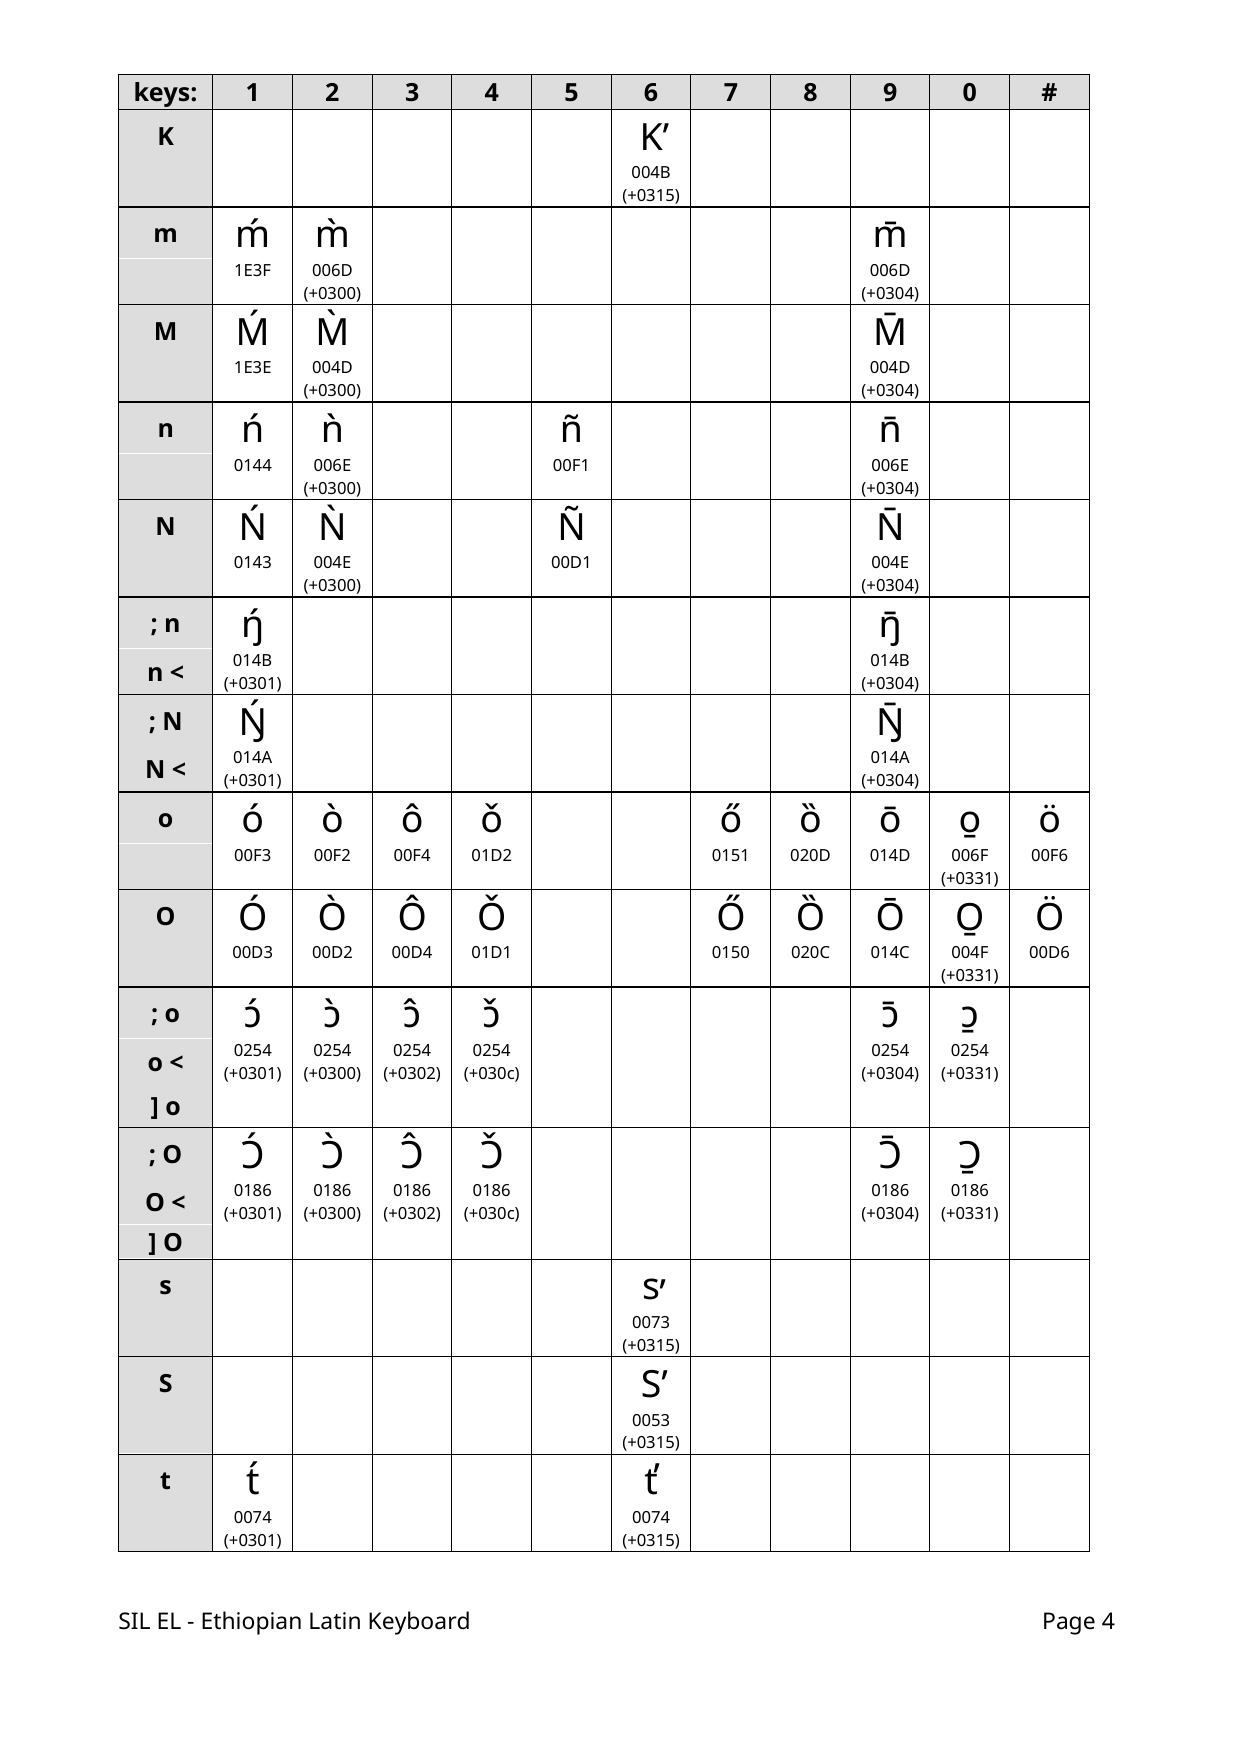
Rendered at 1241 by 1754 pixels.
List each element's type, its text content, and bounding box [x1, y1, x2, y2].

table_cell Ó [213, 890, 292, 941]
table_cell [851, 1311, 929, 1356]
table_cell [532, 259, 611, 304]
table_cell [1010, 1260, 1089, 1311]
table_cell [691, 454, 770, 499]
table_cell 004F (+0331) [930, 941, 1009, 986]
table_cell [452, 403, 531, 453]
table_cell [1010, 649, 1089, 694]
table_cell [452, 746, 531, 791]
table_cell n [119, 403, 212, 453]
table_cell [1010, 695, 1089, 746]
table_cell 0254 (+0302) [373, 1039, 451, 1084]
table_cell Ò [293, 890, 372, 941]
table_cell [213, 1260, 292, 1311]
table_cell ḿ [213, 208, 292, 258]
table_cell [771, 1225, 850, 1258]
table_cell [930, 1455, 1009, 1506]
table_cell [612, 988, 690, 1038]
table_cell [1010, 403, 1089, 453]
table_cell [771, 551, 850, 596]
table_cell [532, 988, 611, 1038]
table_cell [373, 208, 451, 258]
table_cell [452, 598, 531, 648]
table_header 7 [691, 75, 770, 109]
table_cell [691, 110, 770, 161]
table_cell [373, 1506, 451, 1551]
table_cell [691, 1225, 770, 1258]
table_cell [532, 208, 611, 258]
table_cell ; o [119, 988, 212, 1038]
table_cell Ȍ [771, 890, 850, 941]
table_cell [691, 988, 770, 1038]
table_cell ń [213, 403, 292, 453]
table_cell [691, 1084, 770, 1127]
table_cell [293, 1311, 372, 1356]
table_cell [1010, 1311, 1089, 1356]
table_cell [771, 649, 850, 694]
table_cell [771, 695, 850, 746]
table_cell [373, 500, 451, 551]
table_cell [373, 1311, 451, 1356]
table_cell [612, 454, 690, 499]
table_cell 0186 (+0300) [293, 1179, 372, 1224]
table_cell ŋ̄ [851, 598, 929, 648]
table_cell [1010, 305, 1089, 356]
table_cell [771, 356, 850, 401]
table_cell ; N [119, 695, 212, 746]
table_cell [532, 1260, 611, 1311]
table_cell [1010, 598, 1089, 648]
table_cell 0186 (+030c) [452, 1179, 531, 1224]
table_header 9 [851, 75, 929, 109]
table_cell [771, 1357, 850, 1408]
table_cell [293, 1506, 372, 1551]
table_cell 01D1 [452, 941, 531, 986]
table_cell [452, 208, 531, 258]
table_cell [452, 1260, 531, 1311]
table_cell [373, 403, 451, 453]
table_cell [373, 454, 451, 499]
table_cell ; O [119, 1128, 212, 1179]
table_cell ñ [532, 403, 611, 453]
table_cell [213, 1084, 292, 1127]
table_cell ] O [119, 1225, 212, 1258]
table_cell ô [373, 793, 451, 843]
table_cell 014A (+0301) [213, 746, 292, 791]
table_cell 006D (+0304) [851, 259, 929, 304]
table_cell ö [1010, 793, 1089, 843]
table_cell [771, 1260, 850, 1311]
table_cell ō [851, 793, 929, 843]
table_cell [612, 551, 690, 596]
table_cell [930, 259, 1009, 304]
table_cell [691, 305, 770, 356]
table_cell 014B (+0301) [213, 649, 292, 694]
table_cell [373, 1408, 451, 1453]
table_cell [771, 500, 850, 551]
table_cell [691, 746, 770, 791]
table_cell [691, 1039, 770, 1084]
table_cell ǒ [452, 793, 531, 843]
table_cell [532, 161, 611, 206]
table_cell O < [119, 1179, 212, 1224]
table_cell [452, 1455, 531, 1506]
table_cell 00D2 [293, 941, 372, 986]
table_cell S [119, 1357, 212, 1408]
table_cell [293, 1084, 372, 1127]
table_cell [293, 1225, 372, 1258]
table_cell [930, 1084, 1009, 1127]
table_cell [930, 500, 1009, 551]
table_cell [771, 454, 850, 499]
table_cell [930, 305, 1009, 356]
table_cell ò [293, 793, 372, 843]
table_cell M [119, 305, 212, 356]
table_cell ő [691, 793, 770, 843]
table_cell [612, 1225, 690, 1258]
table_cell ɔ̌ [452, 988, 531, 1038]
table_cell [373, 1357, 451, 1408]
table_cell [373, 1455, 451, 1506]
table_cell 0186 (+0304) [851, 1179, 929, 1224]
table_cell [1010, 500, 1089, 551]
table_cell 004E (+0304) [851, 551, 929, 596]
table_cell [612, 598, 690, 648]
table_cell [293, 746, 372, 791]
table_cell [771, 1408, 850, 1453]
table_cell 00F2 [293, 844, 372, 889]
table_cell [691, 1311, 770, 1356]
table_cell [293, 110, 372, 161]
table_cell [851, 1455, 929, 1506]
table_cell Ō [851, 890, 929, 941]
table_cell [612, 356, 690, 401]
table_cell [119, 1506, 212, 1551]
table_cell 014A (+0304) [851, 746, 929, 791]
table_cell 0074 (+0315) [612, 1506, 690, 1551]
table_cell [612, 1039, 690, 1084]
table_cell [1010, 110, 1089, 161]
table_cell 006E (+0300) [293, 454, 372, 499]
table_cell [930, 1408, 1009, 1453]
table_cell [119, 551, 212, 596]
table_cell [119, 941, 212, 986]
table_cell [612, 1084, 690, 1127]
table_cell [851, 1084, 929, 1127]
table_cell [373, 649, 451, 694]
table_cell [293, 1408, 372, 1453]
table_cell [691, 161, 770, 206]
table_cell [532, 1084, 611, 1127]
table_cell [373, 1260, 451, 1311]
table_cell 00D1 [532, 551, 611, 596]
table_cell [930, 1357, 1009, 1408]
table_cell 1E3E [213, 356, 292, 401]
table_cell K [119, 110, 212, 161]
table_cell [930, 1311, 1009, 1356]
table_header 8 [771, 75, 850, 109]
table_cell [293, 1455, 372, 1506]
table_cell [452, 259, 531, 304]
table_cell [771, 1179, 850, 1224]
table_cell Ɔ̀ [293, 1128, 372, 1179]
table_cell [452, 1506, 531, 1551]
table_cell [930, 695, 1009, 746]
table_cell [851, 161, 929, 206]
table_cell Ń [213, 500, 292, 551]
table_cell [930, 403, 1009, 453]
table_cell [1010, 454, 1089, 499]
table_cell Ô [373, 890, 451, 941]
table_cell [691, 1128, 770, 1179]
table_cell Ɔ̂ [373, 1128, 451, 1179]
table_cell [452, 161, 531, 206]
table_cell 00F4 [373, 844, 451, 889]
table_header 3 [373, 75, 451, 109]
table_cell t̕ [612, 1455, 690, 1506]
table_cell 020C [771, 941, 850, 986]
table_cell n̄ [851, 403, 929, 453]
table_cell 014B (+0304) [851, 649, 929, 694]
table_cell [293, 598, 372, 648]
table_cell [213, 1225, 292, 1258]
table_cell 004D (+0300) [293, 356, 372, 401]
table_cell [691, 208, 770, 258]
table_cell Ǹ [293, 500, 372, 551]
table_cell [373, 305, 451, 356]
table_cell [532, 1225, 611, 1258]
table_cell [119, 844, 212, 889]
table_cell M̄ [851, 305, 929, 356]
table_cell [691, 695, 770, 746]
table_cell [612, 259, 690, 304]
table_cell 01D2 [452, 844, 531, 889]
table_cell [930, 161, 1009, 206]
table_cell t́ [213, 1455, 292, 1506]
table_header 4 [452, 75, 531, 109]
table_cell [691, 500, 770, 551]
table_cell [612, 500, 690, 551]
table_header 2 [293, 75, 372, 109]
table_cell [532, 598, 611, 648]
table_cell [373, 161, 451, 206]
table_cell Ǒ [452, 890, 531, 941]
table_cell 014D [851, 844, 929, 889]
table_cell ȍ [771, 793, 850, 843]
table_cell [452, 1084, 531, 1127]
table_cell [691, 403, 770, 453]
table_cell [373, 1225, 451, 1258]
table_cell o [119, 793, 212, 843]
table_cell ] o [119, 1084, 212, 1127]
table_cell [1010, 551, 1089, 596]
table_cell Ɔ̌ [452, 1128, 531, 1179]
table_cell [452, 500, 531, 551]
table_cell Ŋ́ [213, 695, 292, 746]
table_cell s [119, 1260, 212, 1311]
table_cell [1010, 1506, 1089, 1551]
table_cell [691, 356, 770, 401]
table_cell [930, 454, 1009, 499]
table_cell ; n [119, 598, 212, 648]
table_cell 0254 (+0301) [213, 1039, 292, 1084]
table_cell ɔ̄ [851, 988, 929, 1038]
table_cell 004E (+0300) [293, 551, 372, 596]
table_cell [771, 598, 850, 648]
table_cell [452, 695, 531, 746]
table_cell 006E (+0304) [851, 454, 929, 499]
table_cell [691, 1455, 770, 1506]
table_cell [532, 941, 611, 986]
table_cell [930, 649, 1009, 694]
table_cell [1010, 1225, 1089, 1258]
table_cell 0254 (+030c) [452, 1039, 531, 1084]
table_cell [532, 110, 611, 161]
table_cell [691, 649, 770, 694]
table_cell [771, 1084, 850, 1127]
table_cell [373, 356, 451, 401]
table_header 6 [612, 75, 690, 109]
table_cell 0254 (+0300) [293, 1039, 372, 1084]
table_cell [612, 941, 690, 986]
table_cell O [119, 890, 212, 941]
table_cell [532, 649, 611, 694]
table_cell [532, 1179, 611, 1224]
table_cell [452, 110, 531, 161]
table_cell [930, 1260, 1009, 1311]
table_cell [771, 208, 850, 258]
table_cell [532, 1039, 611, 1084]
table_cell [930, 598, 1009, 648]
table_cell [1010, 161, 1089, 206]
table_cell 0073 (+0315) [612, 1311, 690, 1356]
table_cell [851, 1260, 929, 1311]
table_cell Ő [691, 890, 770, 941]
table_cell [213, 1408, 292, 1453]
table_cell [691, 551, 770, 596]
table_header 1 [213, 75, 292, 109]
table_cell N [119, 500, 212, 551]
table_cell ó [213, 793, 292, 843]
table_cell [532, 1455, 611, 1506]
table_cell [532, 844, 611, 889]
table_cell [1010, 988, 1089, 1038]
table_cell 0150 [691, 941, 770, 986]
table_cell [612, 208, 690, 258]
table_cell [771, 259, 850, 304]
table_cell [452, 551, 531, 596]
table_cell [373, 746, 451, 791]
table_cell [691, 1408, 770, 1453]
table_cell M̀ [293, 305, 372, 356]
table_cell [771, 988, 850, 1038]
table_cell [930, 746, 1009, 791]
table_cell [119, 161, 212, 206]
table_cell 006D (+0300) [293, 259, 372, 304]
table_cell [373, 598, 451, 648]
table_cell [373, 259, 451, 304]
table_cell [293, 1260, 372, 1311]
table_cell [119, 454, 212, 499]
table_cell [532, 1311, 611, 1356]
table_cell 0254 (+0331) [930, 1039, 1009, 1084]
table_cell 00F3 [213, 844, 292, 889]
table_cell [532, 305, 611, 356]
table_cell [691, 259, 770, 304]
table_cell [771, 746, 850, 791]
table_cell [691, 1506, 770, 1551]
table_cell [771, 305, 850, 356]
table_cell [771, 1039, 850, 1084]
table_cell 00F1 [532, 454, 611, 499]
table_cell S̕ [612, 1357, 690, 1408]
table_cell N̄ [851, 500, 929, 551]
table_cell [1010, 1084, 1089, 1127]
table_cell [119, 259, 212, 304]
table_cell [771, 1506, 850, 1551]
table_cell 0254 (+0304) [851, 1039, 929, 1084]
table_cell [452, 1311, 531, 1356]
table_cell [851, 1225, 929, 1258]
table_cell [1010, 1179, 1089, 1224]
table_cell [612, 890, 690, 941]
table_cell [532, 1408, 611, 1453]
table_cell [452, 1408, 531, 1453]
table_cell [1010, 746, 1089, 791]
table_cell [612, 305, 690, 356]
table_cell [1010, 259, 1089, 304]
table_header 0 [930, 75, 1009, 109]
table_cell [691, 1260, 770, 1311]
table_cell [373, 695, 451, 746]
table_cell o < [119, 1039, 212, 1084]
table_cell t [119, 1455, 212, 1506]
table_cell 0186 (+0331) [930, 1179, 1009, 1224]
table_cell [771, 110, 850, 161]
table_header keys: [119, 75, 212, 109]
table_cell [452, 305, 531, 356]
table_cell [119, 1311, 212, 1356]
table_cell 014C [851, 941, 929, 986]
table_cell [612, 695, 690, 746]
table_cell 0074 (+0301) [213, 1506, 292, 1551]
table_cell [1010, 208, 1089, 258]
table_cell [452, 454, 531, 499]
table_cell n < [119, 649, 212, 694]
table_cell Ɔ̄ [851, 1128, 929, 1179]
table_cell 00D4 [373, 941, 451, 986]
table_cell O̱ [930, 890, 1009, 941]
table_cell [293, 1357, 372, 1408]
table_cell [532, 356, 611, 401]
table_cell 0151 [691, 844, 770, 889]
table_cell [691, 1357, 770, 1408]
table_cell Ɔ̱ [930, 1128, 1009, 1179]
table_cell ɔ̱ [930, 988, 1009, 1038]
table_cell [612, 793, 690, 843]
table_header 5 [532, 75, 611, 109]
table_cell 00D3 [213, 941, 292, 986]
table_cell [691, 1179, 770, 1224]
table_cell 00D6 [1010, 941, 1089, 986]
table_cell [771, 1128, 850, 1179]
table_cell [532, 746, 611, 791]
table_cell [771, 403, 850, 453]
table_cell ǹ [293, 403, 372, 453]
table_cell [532, 1128, 611, 1179]
table_cell 006F (+0331) [930, 844, 1009, 889]
table_header # [1010, 75, 1089, 109]
table_cell [452, 649, 531, 694]
table_cell [851, 1357, 929, 1408]
table_cell Ñ [532, 500, 611, 551]
table_cell [213, 1357, 292, 1408]
table_cell [851, 1408, 929, 1453]
table_cell [930, 1225, 1009, 1258]
table_cell [119, 356, 212, 401]
table_cell [532, 1357, 611, 1408]
table_cell Ɔ́ [213, 1128, 292, 1179]
table_cell [373, 110, 451, 161]
table_cell 0144 [213, 454, 292, 499]
table_cell [452, 356, 531, 401]
table_cell 1E3F [213, 259, 292, 304]
table_cell ɔ́ [213, 988, 292, 1038]
table_cell s̕ [612, 1260, 690, 1311]
table_cell [532, 1506, 611, 1551]
table_cell Ö [1010, 890, 1089, 941]
table_cell [213, 161, 292, 206]
table_cell [1010, 1357, 1089, 1408]
table_cell [532, 695, 611, 746]
table_cell 0053 (+0315) [612, 1408, 690, 1453]
table_cell ŋ́ [213, 598, 292, 648]
table_cell [930, 208, 1009, 258]
table_cell K̕ [612, 110, 690, 161]
table_cell 004D (+0304) [851, 356, 929, 401]
table_cell [930, 110, 1009, 161]
table_cell 0143 [213, 551, 292, 596]
table_cell 0186 (+0301) [213, 1179, 292, 1224]
table_cell [771, 1311, 850, 1356]
table_cell [691, 598, 770, 648]
table_cell [373, 1084, 451, 1127]
table_cell [452, 1357, 531, 1408]
table_cell [119, 1408, 212, 1453]
table_cell [1010, 356, 1089, 401]
table_cell [293, 649, 372, 694]
table_cell 0186 (+0302) [373, 1179, 451, 1224]
table_cell Ḿ [213, 305, 292, 356]
table_cell 00F6 [1010, 844, 1089, 889]
table_cell [1010, 1128, 1089, 1179]
table_cell [612, 1179, 690, 1224]
table_cell Ŋ̄ [851, 695, 929, 746]
table_cell 004B (+0315) [612, 161, 690, 206]
table_cell [452, 1225, 531, 1258]
table_cell [1010, 1455, 1089, 1506]
table_cell [373, 551, 451, 596]
table_cell [213, 110, 292, 161]
table_cell [532, 890, 611, 941]
table_cell 020D [771, 844, 850, 889]
table_cell N < [119, 746, 212, 791]
table_cell m̀ [293, 208, 372, 258]
table_cell o̱ [930, 793, 1009, 843]
table_cell ɔ̂ [373, 988, 451, 1038]
table_cell [771, 161, 850, 206]
table_cell [930, 356, 1009, 401]
table_cell [612, 1128, 690, 1179]
table_cell m [119, 208, 212, 258]
table_cell [612, 746, 690, 791]
table_cell [1010, 1408, 1089, 1453]
table_cell [1010, 1039, 1089, 1084]
table_cell [612, 649, 690, 694]
table_cell ɔ̀ [293, 988, 372, 1038]
table_cell [293, 695, 372, 746]
table_cell [930, 1506, 1009, 1551]
table_cell [851, 110, 929, 161]
table_cell [612, 844, 690, 889]
table_cell [293, 161, 372, 206]
table_cell [771, 1455, 850, 1506]
table_cell m̄ [851, 208, 929, 258]
table_cell [851, 1506, 929, 1551]
table_cell [213, 1311, 292, 1356]
table_cell [930, 551, 1009, 596]
table_cell [532, 793, 611, 843]
table_cell [612, 403, 690, 453]
